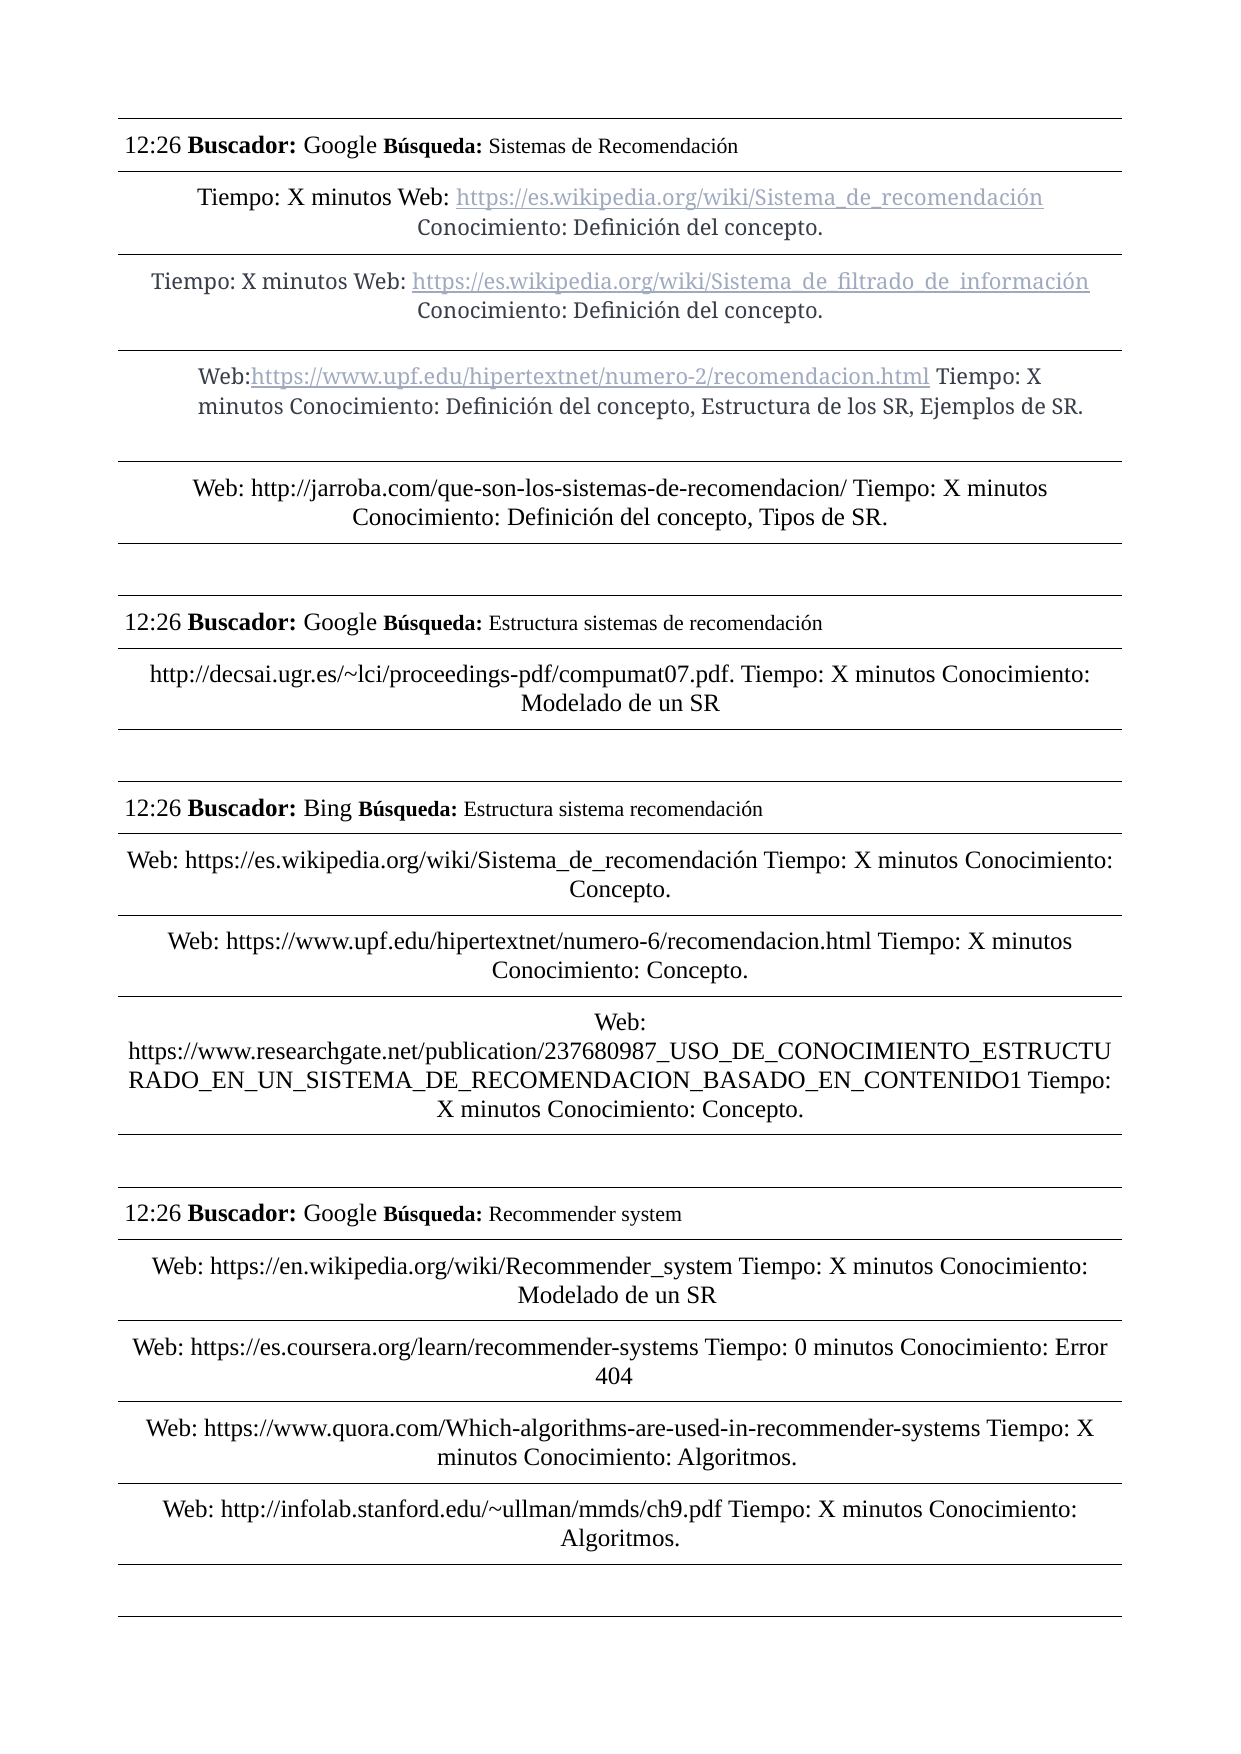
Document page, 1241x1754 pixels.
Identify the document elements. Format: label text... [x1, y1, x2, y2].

table_cell Web: https://es.wikipedia.org/wiki/Sistema_de_recomendación Tiempo: X minutos Conocimiento: Concepto. [118, 834, 1122, 914]
table_cell Web: http://jarroba.com/que-son-los-sistemas-de-recomendacion/ Tiempo: X minutos Conocimiento: Definición del concepto, Tipos de SR. [118, 462, 1122, 543]
table_cell Web: https://www.quora.com/Which-algorithms-are-used-in-recommender-systems Tiempo: X minutos Conocimiento: Algoritmos. [118, 1402, 1122, 1482]
table_cell Web: https://www.researchgate.net/publication/237680987_USO_DE_CONOCIMIENTO_ESTRUCTURADO_EN_UN_SISTEMA_DE_RECOMENDACION_BASADO_EN_CONTENIDO1 Tiempo: X minutos Conocimiento: Concepto. [118, 997, 1122, 1134]
table_cell Web: http://infolab.stanford.edu/~ullman/mmds/ch9.pdf Tiempo: X minutos Conocimiento: Algoritmos. [118, 1484, 1122, 1564]
table_cell [118, 1135, 1122, 1187]
table_cell 12:26 Buscador: Google Búsqueda: Estructura sistemas de recomendación [118, 596, 1122, 647]
table_cell http://decsai.ugr.es/~lci/proceedings-pdf/compumat07.pdf. Tiempo: X minutos Conocimiento: Modelado de un SR [118, 649, 1122, 728]
table_cell [118, 544, 1122, 595]
table_cell Web:https://www.upf.edu/hipertextnet/numero-2/recomendacion.html Tiempo: X minutos Conocimiento: Definición del concepto, Estructura de los SR, Ejemplos de SR. [118, 351, 1122, 461]
table_cell [118, 730, 1122, 781]
table_cell Web: https://www.upf.edu/hipertextnet/numero-6/recomendacion.html Tiempo: X minutos Conocimiento: Concepto. [118, 916, 1122, 996]
table_cell 12:26 Buscador: Google Búsqueda: Recommender system [118, 1188, 1122, 1239]
table_header 12:26 Buscador: Google Búsqueda: Sistemas de Recomendación [118, 119, 1122, 171]
table_cell Tiempo: X minutos Web: https://es.wikipedia.org/wiki/Sistema_de_filtrado_de_información Conocimiento: Definición del concepto. [118, 255, 1122, 349]
table_cell Web: https://es.coursera.org/learn/recommender-systems Tiempo: 0 minutos Conocimiento: Error 404 [118, 1321, 1122, 1401]
table_cell 12:26 Buscador: Bing Búsqueda: Estructura sistema recomendación [118, 782, 1122, 833]
table_cell Tiempo: X minutos Web: https://es.wikipedia.org/wiki/Sistema_de_recomendación Conocimiento: Definición del concepto. [118, 172, 1122, 254]
table_cell Web: https://en.wikipedia.org/wiki/Recommender_system Tiempo: X minutos Conocimiento: Modelado de un SR [118, 1240, 1122, 1320]
table_cell [118, 1565, 1122, 1616]
